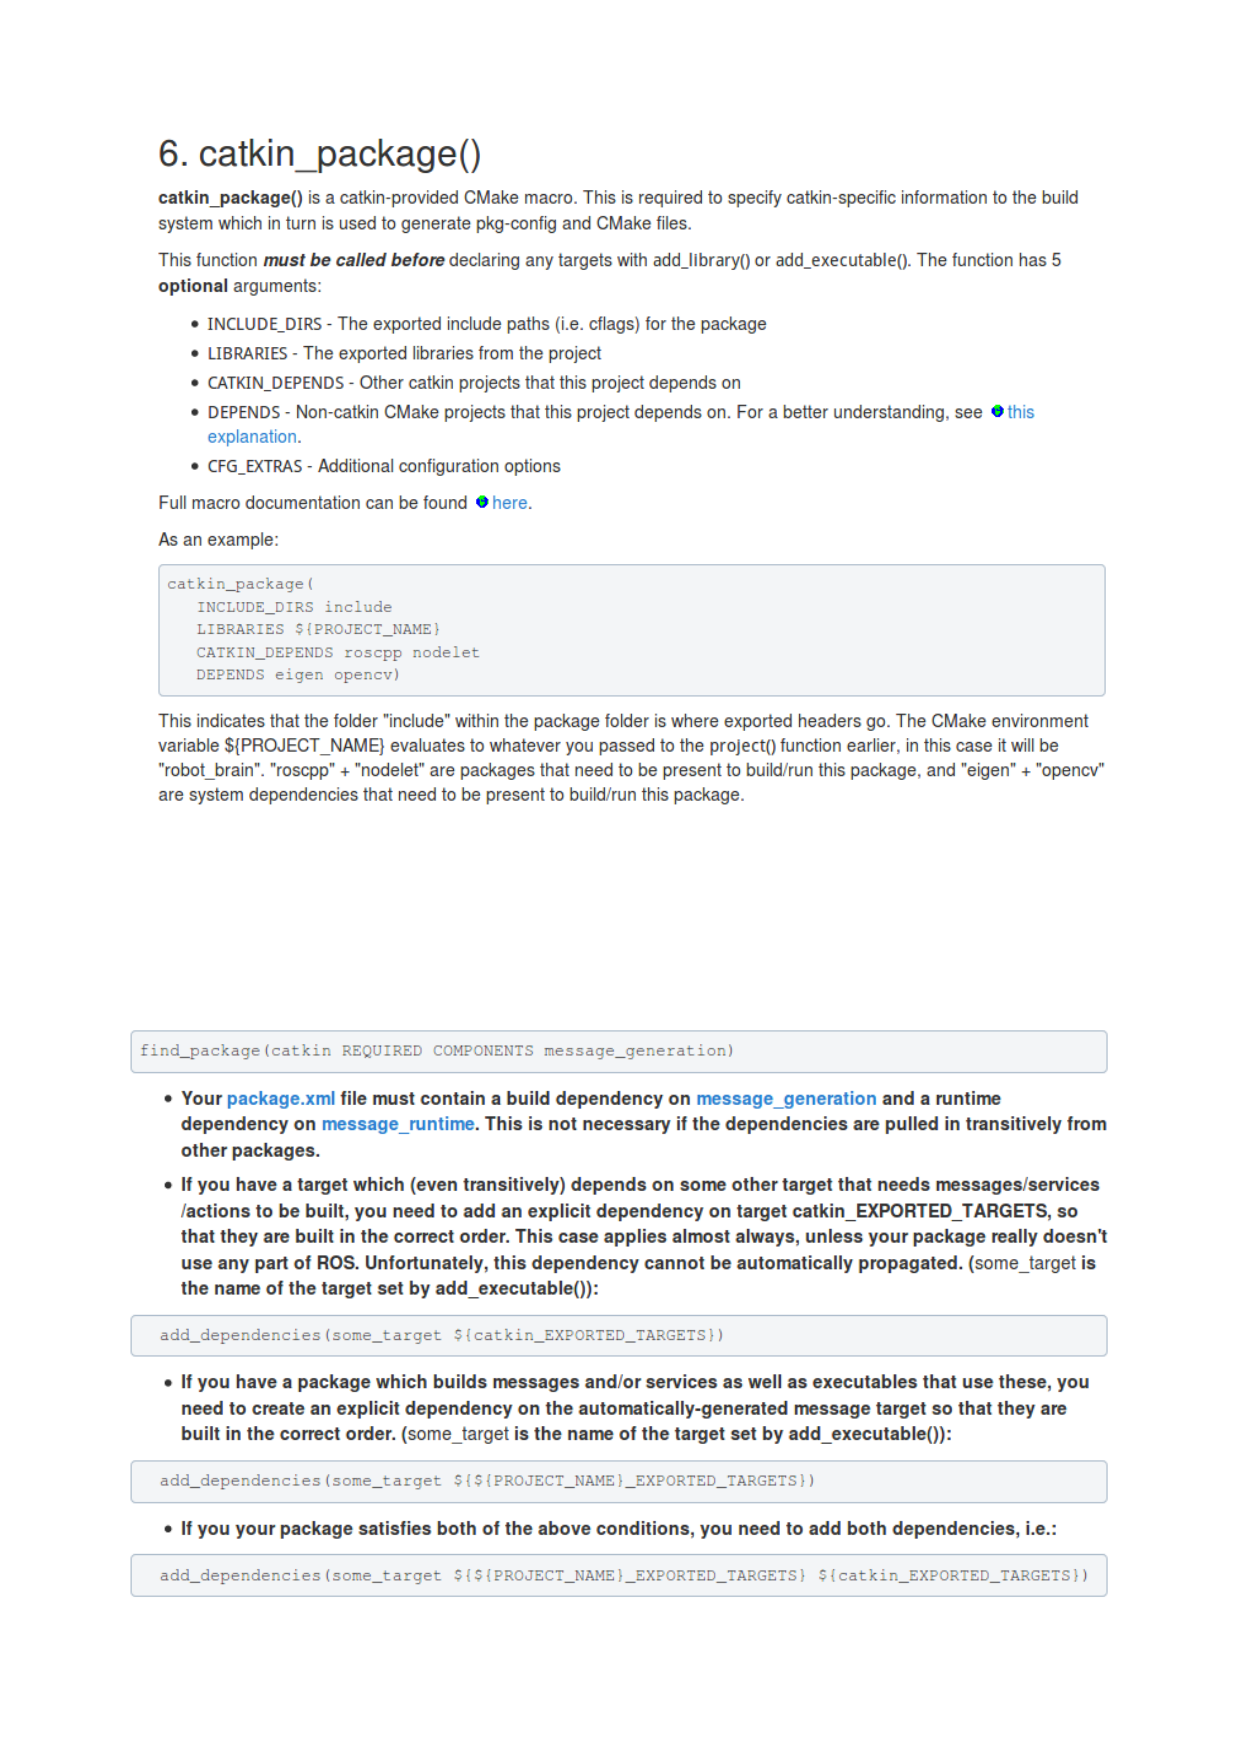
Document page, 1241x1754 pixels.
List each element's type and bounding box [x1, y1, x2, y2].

picture [118, 1019, 1123, 1616]
picture [118, 118, 1123, 818]
